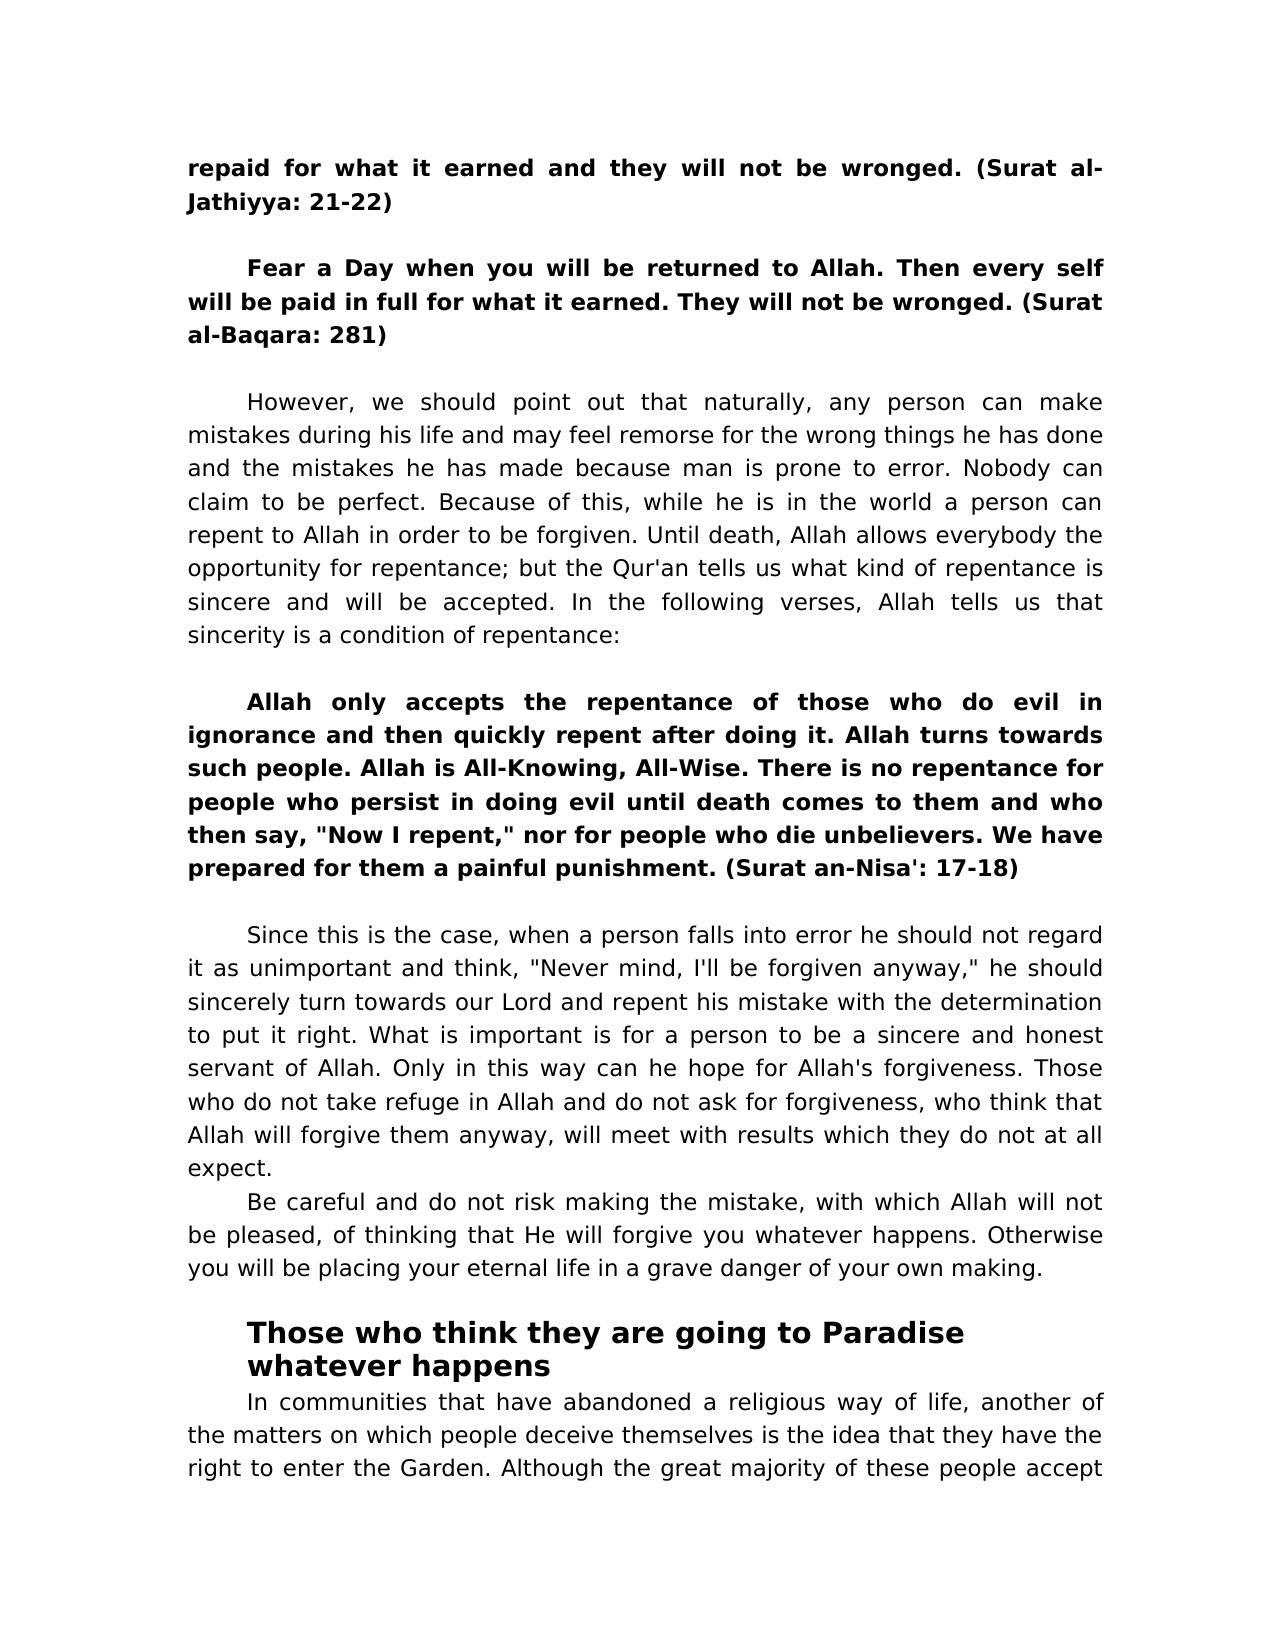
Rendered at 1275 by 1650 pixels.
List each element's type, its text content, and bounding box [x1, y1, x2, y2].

text However, we should point out that naturally, any person can make mistakes during his life and may feel remorse for the wrong things he has done and the mistakes he has made because man is prone to error. Nobody can claim to be perfect. Because of this, while he is in the world a person can repent to Allah in order to be forgiven. Until death, Allah allows everybody the opportunity for repentance; but the Qur'an tells us what kind of repentance is sincere and will be accepted. In the following verses, Allah tells us that sincerity is a condition of repentance: [187, 383, 1104, 650]
text Since this is the case, when a person falls into error he should not regard it as unimportant and think, "Never mind, I'll be forgiven anyway," he should sincerely turn towards our Lord and repent his mistake with the determination to put it right. What is important is for a person to be a sincere and honest servant of Allah. Only in this way can he hope for Allah's forgiveness. Those who do not take refuge in Allah and do not ask for forgiveness, who think that Allah will forgive them anyway, will meet with results which they do not at all expect. [187, 917, 1104, 1183]
text Allah only accepts the repentance of those who do evil in ignorance and then quickly repent after doing it. Allah turns towards such people. Allah is All-Knowing, All-Wise. There is no repentance for people who persist in doing evil until death comes to them and who then say, "Now I repent," nor for people who die unbelievers. We have prepared for them a painful punishment. (Surat an-Nisa': 17-18) [187, 683, 1104, 883]
text repaid for what it earned and they will not be wronged. (Surat al-Jathiyya: 21-22) [187, 150, 1104, 217]
text whatever happens [187, 1350, 1104, 1383]
text In communities that have abandoned a religious way of life, another of the matters on which people deceive themselves is the idea that they have the right to enter the Garden. Although the great majority of these people accept [187, 1383, 1104, 1483]
text Fear a Day when you will be returned to Allah. Then every self will be paid in full for what it earned. They will not be wronged. (Surat al-Baqara: 281) [187, 250, 1104, 350]
text Be careful and do not risk making the mistake, with which Allah will not be pleased, of thinking that He will forgive you whatever happens. Otherwise you will be placing your eternal life in a grave danger of your own making. [187, 1183, 1104, 1283]
text Those who think they are going to Paradise [187, 1317, 1104, 1350]
